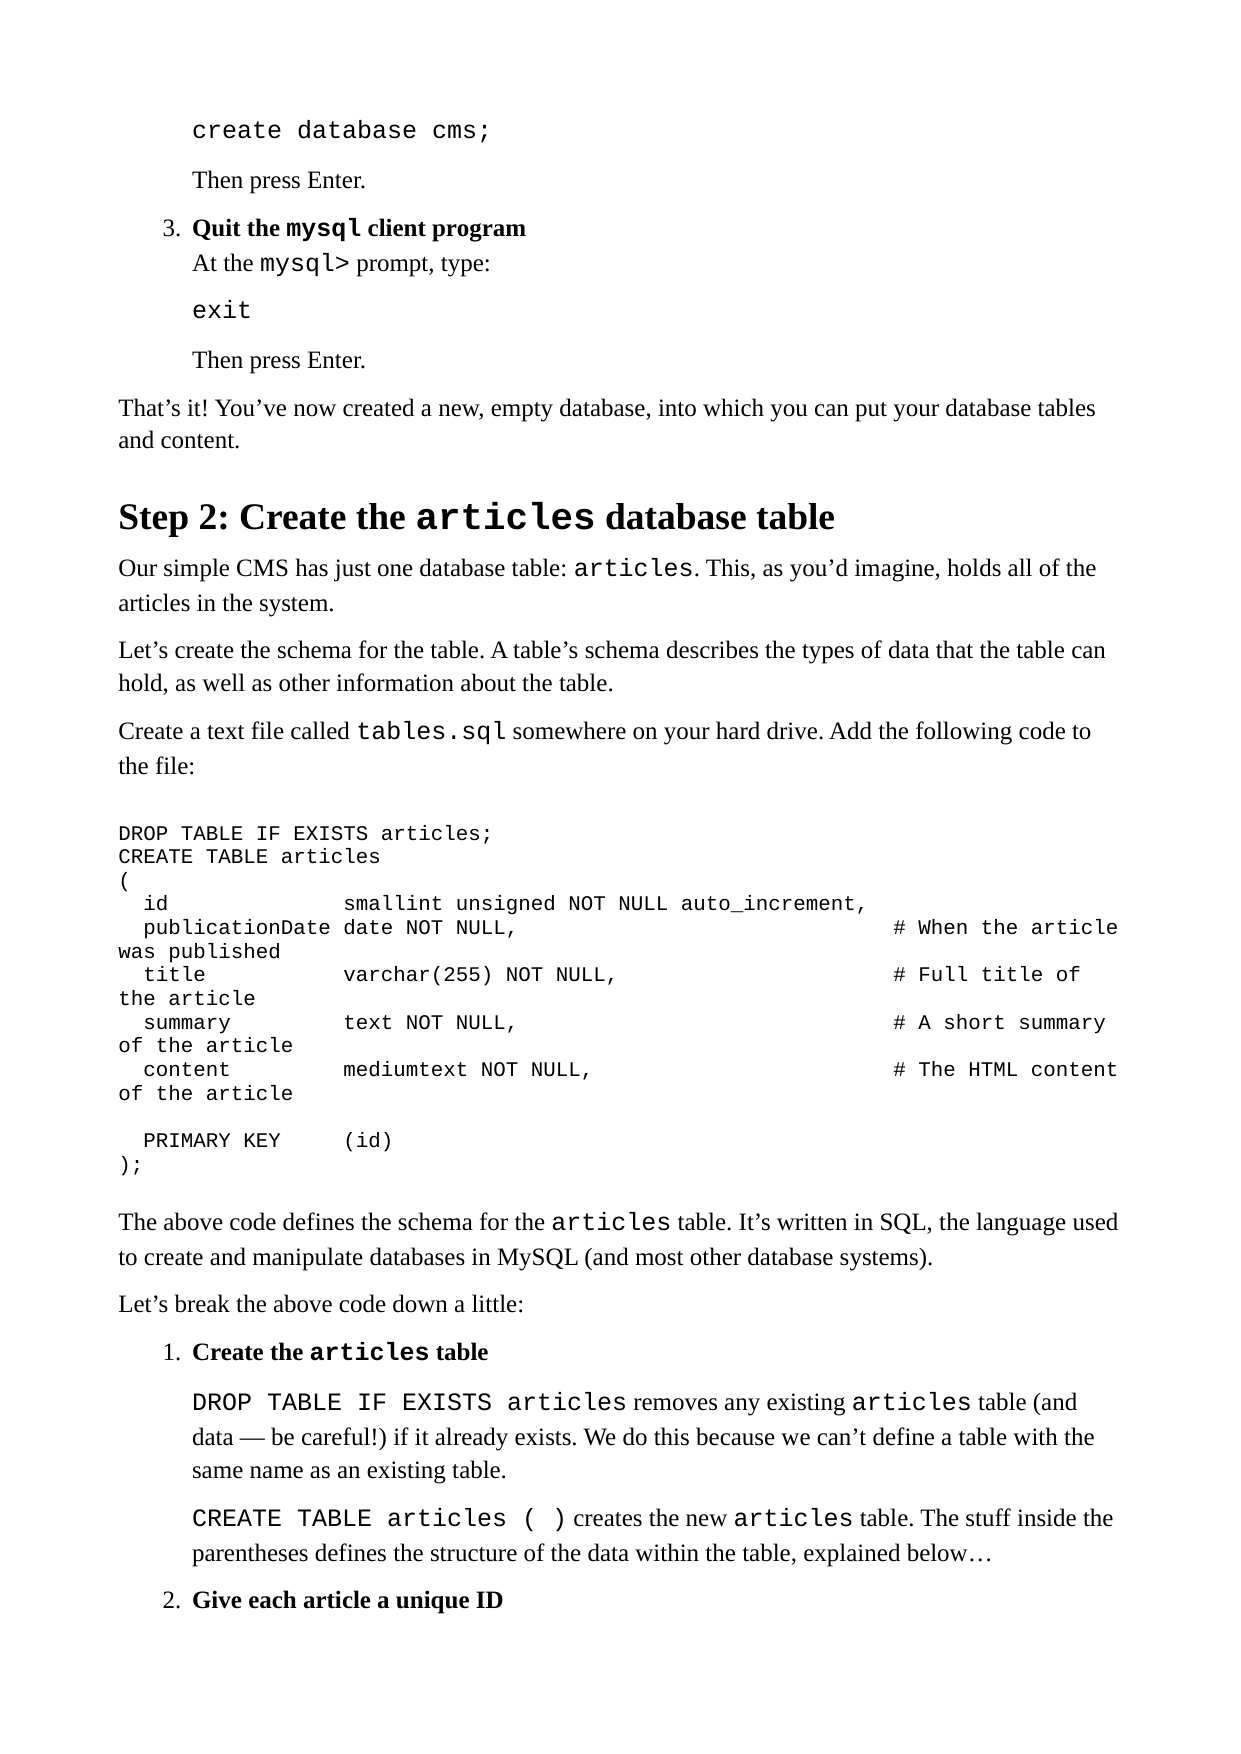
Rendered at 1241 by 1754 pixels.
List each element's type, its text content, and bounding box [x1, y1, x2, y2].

list exit [162, 298, 1122, 326]
text summary text NOT NULL, # A short summary of the article [118, 1012, 1122, 1059]
text CREATE TABLE articles [118, 846, 1122, 870]
text ( [118, 870, 1122, 893]
text publicationDate date NOT NULL, # When the article was published [118, 917, 1122, 964]
list Then press Enter. [162, 165, 1122, 194]
text title varchar(255) NOT NULL, # Full title of the article [118, 964, 1122, 1012]
text The above code defines the schema for the articles table. It’s written in SQL, the language used to create and manipulate databases in MySQL (and most other database systems). [118, 1207, 1122, 1271]
text Create a text file called tables.sql somewhere on your hard drive. Add the following code to the file: [118, 716, 1122, 780]
text PRIMARY KEY (id) [118, 1130, 1122, 1153]
list Then press Enter. [162, 345, 1122, 374]
text id smallint unsigned NOT NULL auto_increment, [118, 893, 1122, 917]
list Quit the mysql client program At the mysql> prompt, type: [162, 213, 1122, 279]
text Our simple CMS has just one database table: articles. This, as you’d imagine, holds all of the articles in the system. [118, 553, 1122, 617]
text content mediumtext NOT NULL, # The HTML content of the article [118, 1059, 1122, 1106]
list create database cms; [162, 118, 1122, 146]
list CREATE TABLE articles ( ) creates the new articles table. The stuff inside the parentheses defines the structure of the data within the table, explained below… [162, 1503, 1122, 1567]
list Give each article a unique ID [162, 1585, 1122, 1614]
text ); [118, 1153, 1122, 1177]
text DROP TABLE IF EXISTS articles; [118, 822, 1122, 846]
subtitle Step 2: Create the articles database table [118, 494, 1122, 540]
text Let’s create the schema for the table. A table’s schema describes the types of data that the table can hold, as well as other information about the table. [118, 636, 1122, 697]
text Let’s break the above code down a little: [118, 1289, 1122, 1318]
list Create the articles table [162, 1337, 1122, 1368]
text That’s it! You’ve now created a new, empty database, into which you can put your database tables and content. [118, 393, 1122, 454]
list DROP TABLE IF EXISTS articles removes any existing articles table (and data — be careful!) if it already exists. We do this because we can’t define a table with the same name as an existing table. [162, 1387, 1122, 1484]
